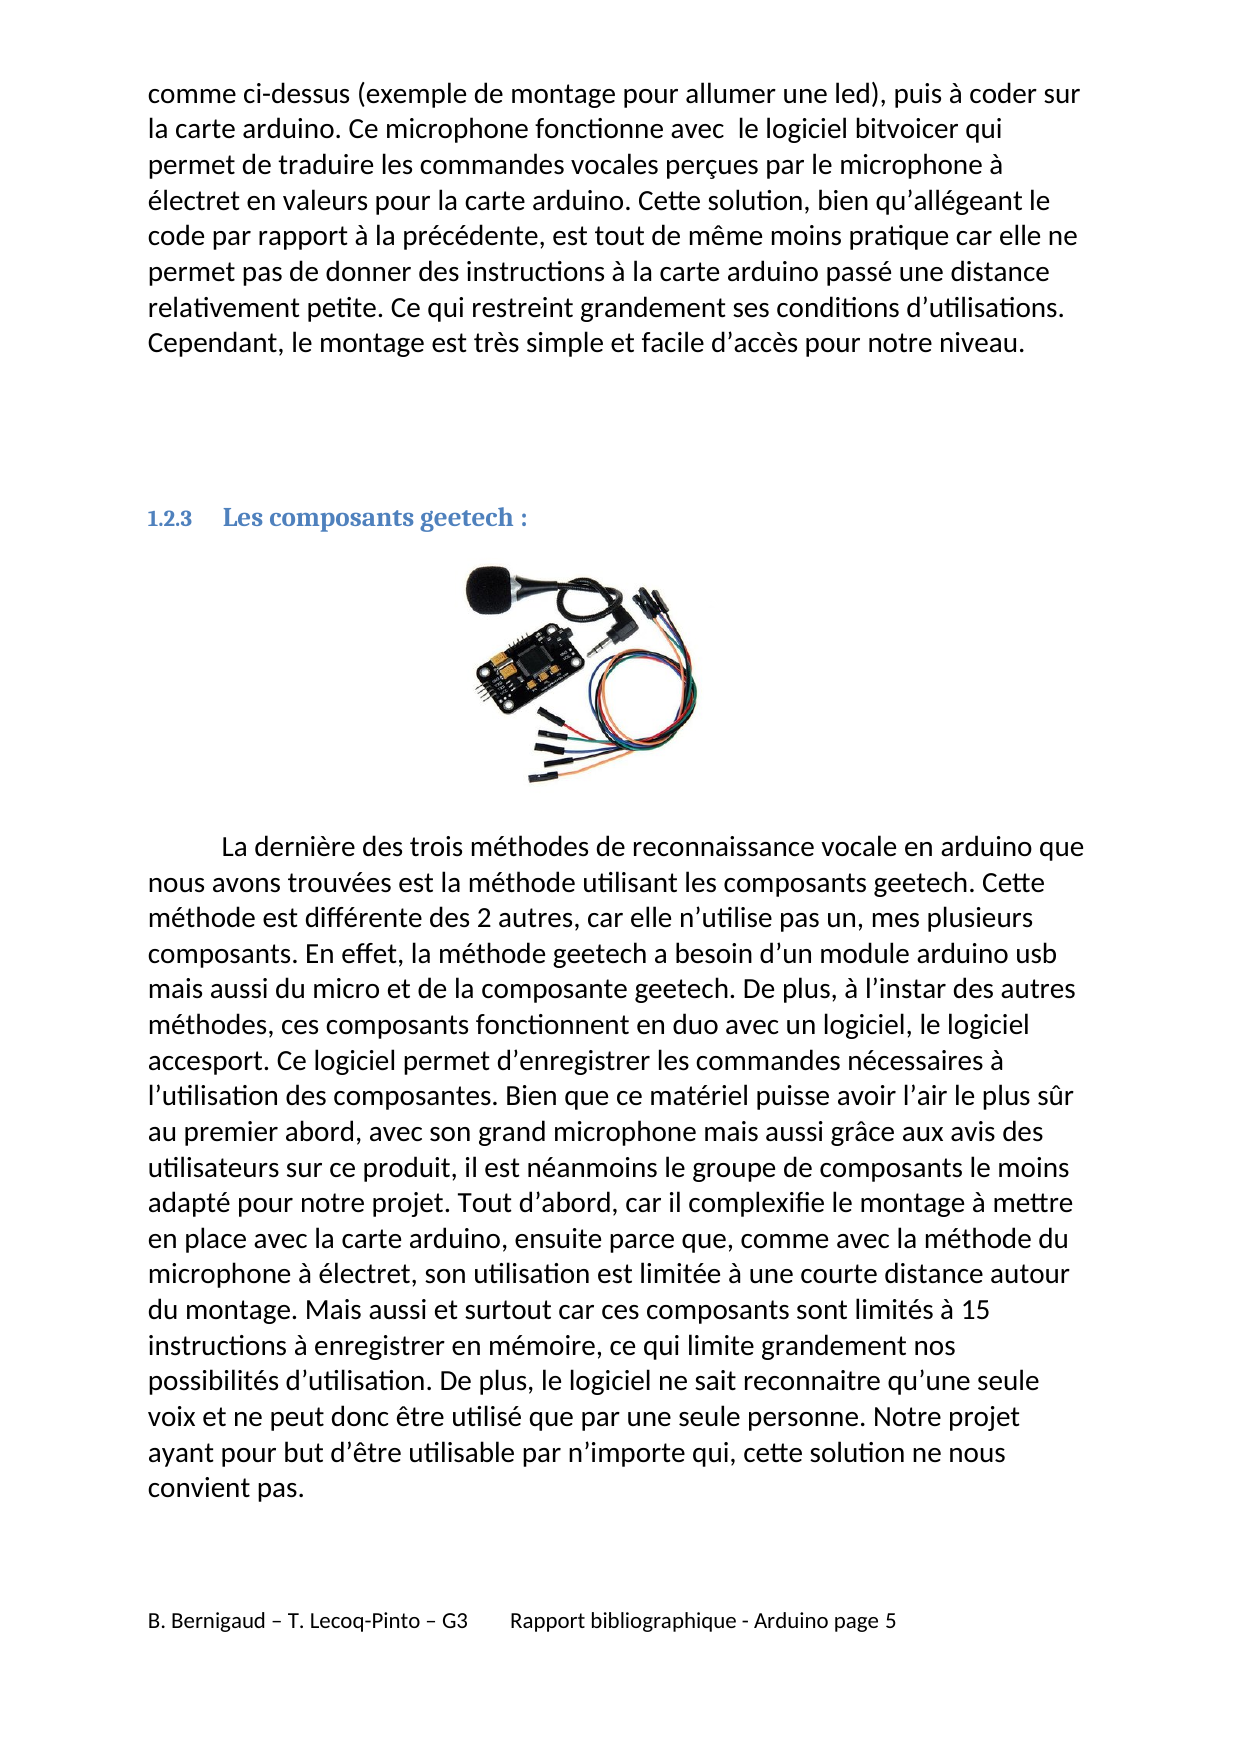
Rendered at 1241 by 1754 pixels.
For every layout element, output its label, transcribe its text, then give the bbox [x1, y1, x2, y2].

subtitle Les composants geetech : [148, 502, 1093, 533]
text La dernière des trois méthodes de reconnaissance vocale en arduino que nous avons trouvées est la méthode utilisant les composants geetech. Cette méthode est différente des 2 autres, car elle n’utilise pas un, mes plusieurs composants. En effet, la méthode geetech a besoin d’un module arduino usb mais aussi du micro et de la composante geetech. De plus, à l’instar des autres méthodes, ces composants fonctionnent en duo avec un logiciel, le logiciel accesport. Ce logiciel permet d’enregistrer les commandes nécessaires à l’utilisation des composantes. Bien que ce matériel puisse avoir l’air le plus sûr au premier abord, avec son grand microphone mais aussi grâce aux avis des utilisateurs sur ce produit, il est néanmoins le groupe de composants le moins adapté pour notre projet. Tout d’abord, car il complexifie le montage à mettre en place avec la carte arduino, ensuite parce que, comme avec la méthode du microphone à électret, son utilisation est limitée à une courte distance autour du montage. Mais aussi et surtout car ces composants sont limités à 15 instructions à enregistrer en mémoire, ce qui limite grandement nos possibilités d’utilisation. De plus, le logiciel ne sait reconnaitre qu’une seule voix et ne peut donc être utilisé que par une seule personne. Notre projet ayant pour but d’être utilisable par n’importe qui, cette solution ne nous convient pas. [148, 828, 1093, 1505]
text comme ci-dessus (exemple de montage pour allumer une led), puis à coder sur la carte arduino. Ce microphone fonctionne avec le logiciel bitvoicer qui permet de traduire les commandes vocales perçues par le microphone à électret en valeurs pour la carte arduino. Cette solution, bien qu’allégeant le code par rapport à la précédente, est tout de même moins pratique car elle ne permet pas de donner des instructions à la carte arduino passé une distance relativement petite. Ce qui restreint grandement ses conditions d’utilisations. Cependant, le montage est très simple et facile d’accès pour notre niveau. [148, 75, 1093, 360]
